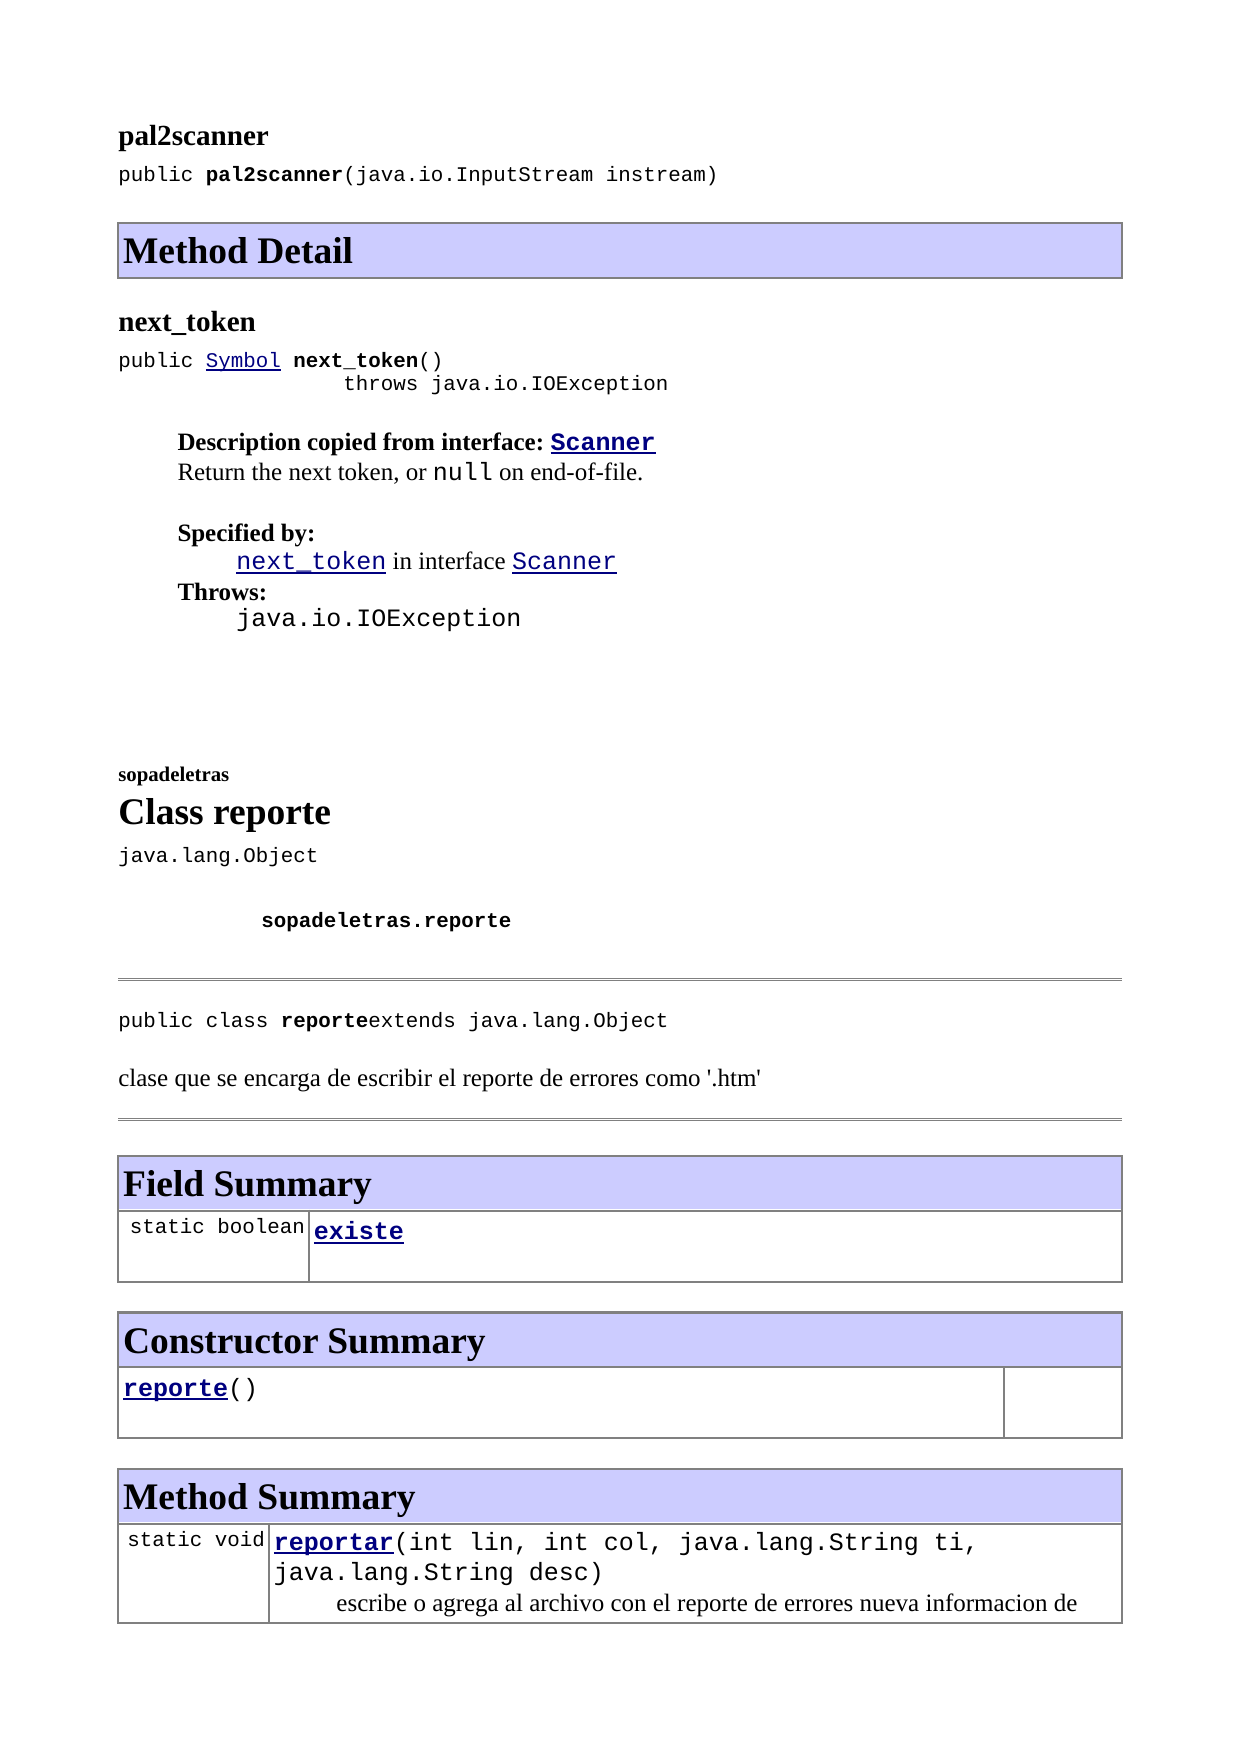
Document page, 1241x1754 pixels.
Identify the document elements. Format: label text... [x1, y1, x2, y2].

subtitle Specified by: [177, 518, 1122, 546]
text public Symbol next_token() [118, 350, 1122, 373]
text public pal2scanner(java.io.InputStream instream) [118, 164, 1122, 188]
list next_token in interface Scanner [236, 546, 1122, 577]
table_header Constructor Summary [119, 1314, 1121, 1366]
table_cell static boolean [119, 1212, 308, 1281]
text java.lang.Object [118, 845, 1122, 869]
subtitle pal2scanner [118, 118, 1122, 152]
list Description copied from interface: Scanner [177, 427, 1122, 457]
table_cell [1005, 1368, 1121, 1437]
text throws java.io.IOException [118, 373, 1122, 397]
subtitle next_token [118, 304, 1122, 337]
list java.io.IOException [236, 606, 1122, 634]
text public class reporteextends java.lang.Object [118, 1009, 1122, 1033]
table_header Field Summary [119, 1157, 1121, 1209]
table_cell reporte() [119, 1368, 1003, 1437]
subtitle sopadeletras Class reporte [118, 746, 1122, 833]
text clase que se encarga de escribir el reporte de errores como '.htm' [118, 1063, 1122, 1091]
table_cell existe [310, 1212, 1121, 1281]
table_cell static void [119, 1525, 268, 1622]
list Return the next token, or null on end-of-file. [177, 457, 1122, 488]
table_header Method Detail [119, 224, 1121, 277]
table_header Method Summary [119, 1470, 1121, 1522]
subtitle Throws: [177, 577, 1122, 606]
table_cell reportar(int lin, int col, java.lang.String ti, java.lang.String desc) escribe o agrega al archivo con el reporte de errores nueva informacion de [270, 1525, 1121, 1622]
text sopadeletras.reporte [118, 869, 1122, 934]
